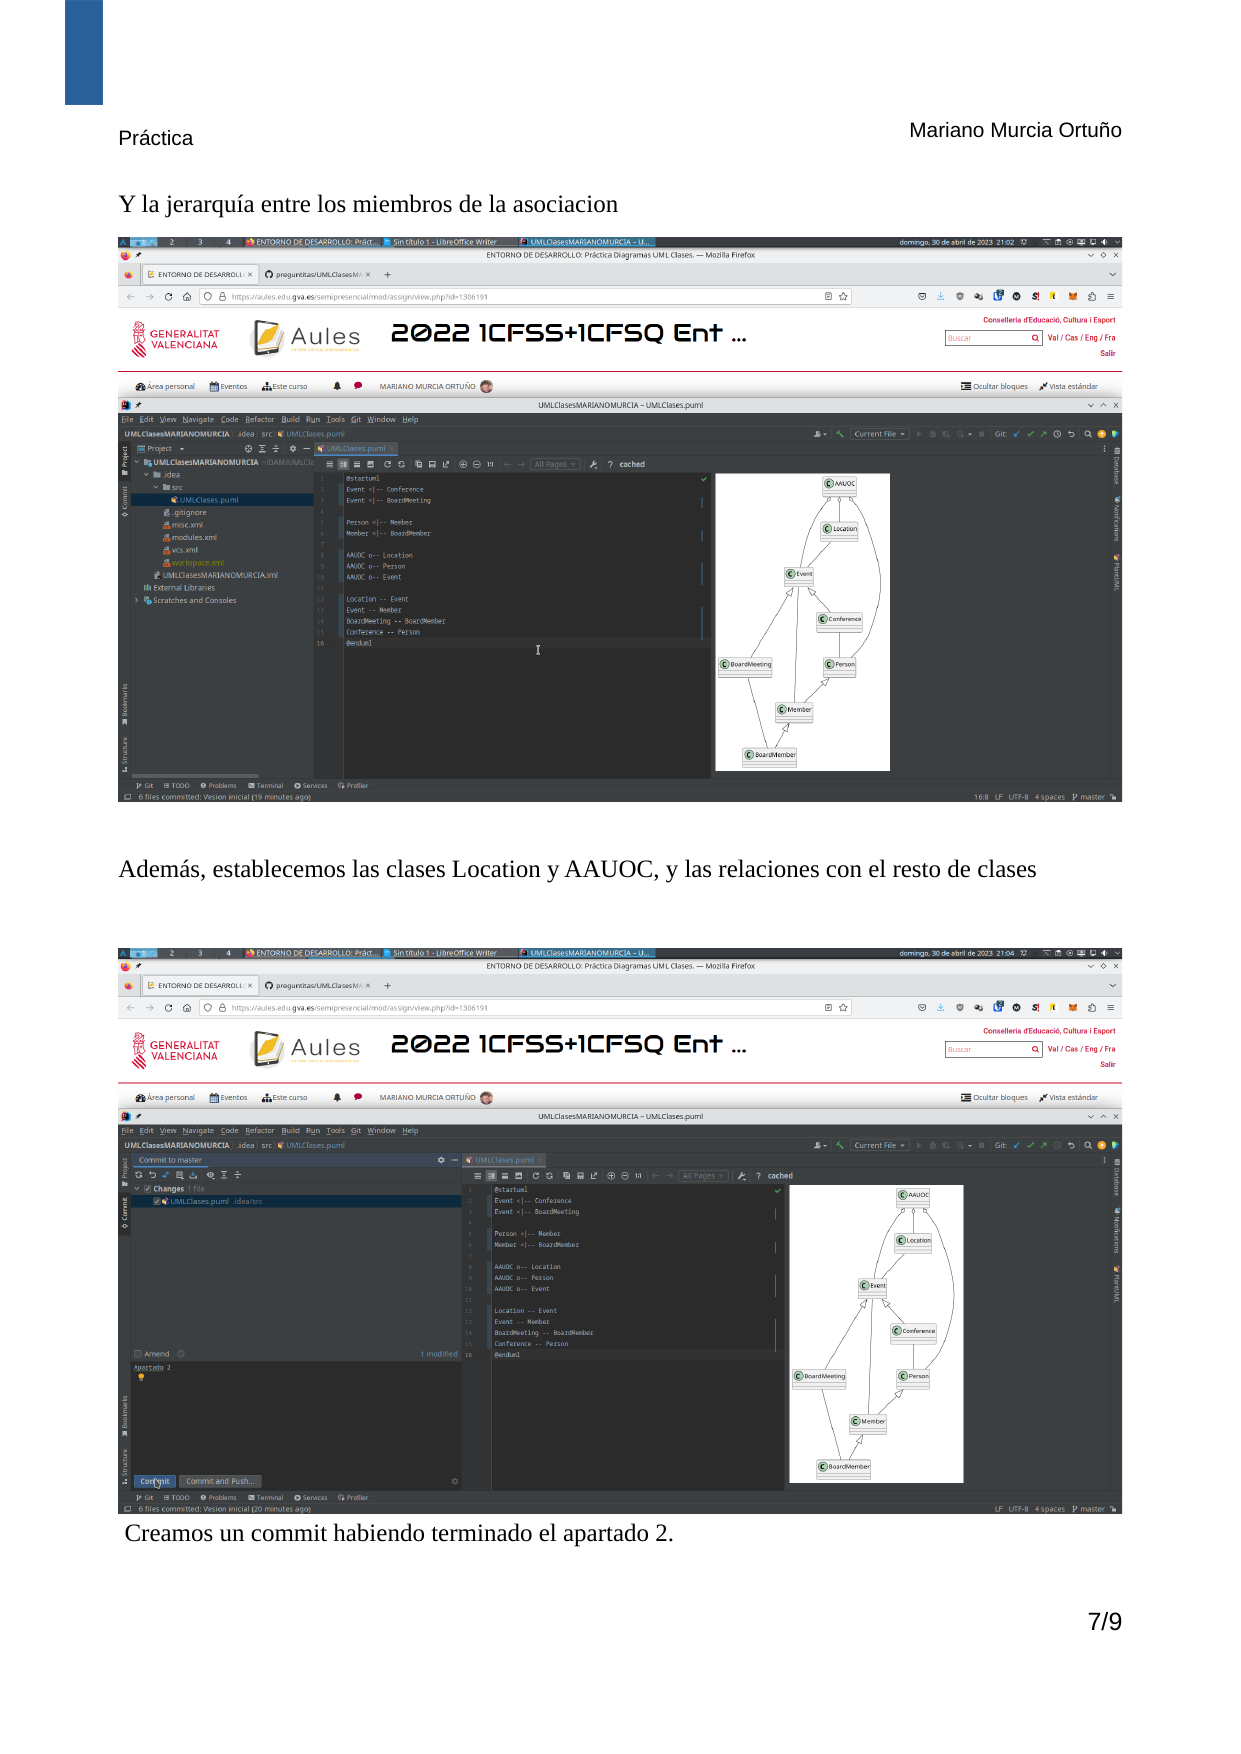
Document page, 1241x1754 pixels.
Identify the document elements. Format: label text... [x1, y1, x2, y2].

text Creamos un commit habiendo terminado el apartado 2. [118, 1514, 1122, 1547]
picture [118, 948, 1123, 1514]
picture [118, 237, 1123, 802]
text Además, establecemos las clases Location y AAUOC, y las relaciones con el resto de clases [118, 854, 1122, 882]
text Y la jerarquía entre los miembros de la asociacion [118, 189, 1122, 218]
